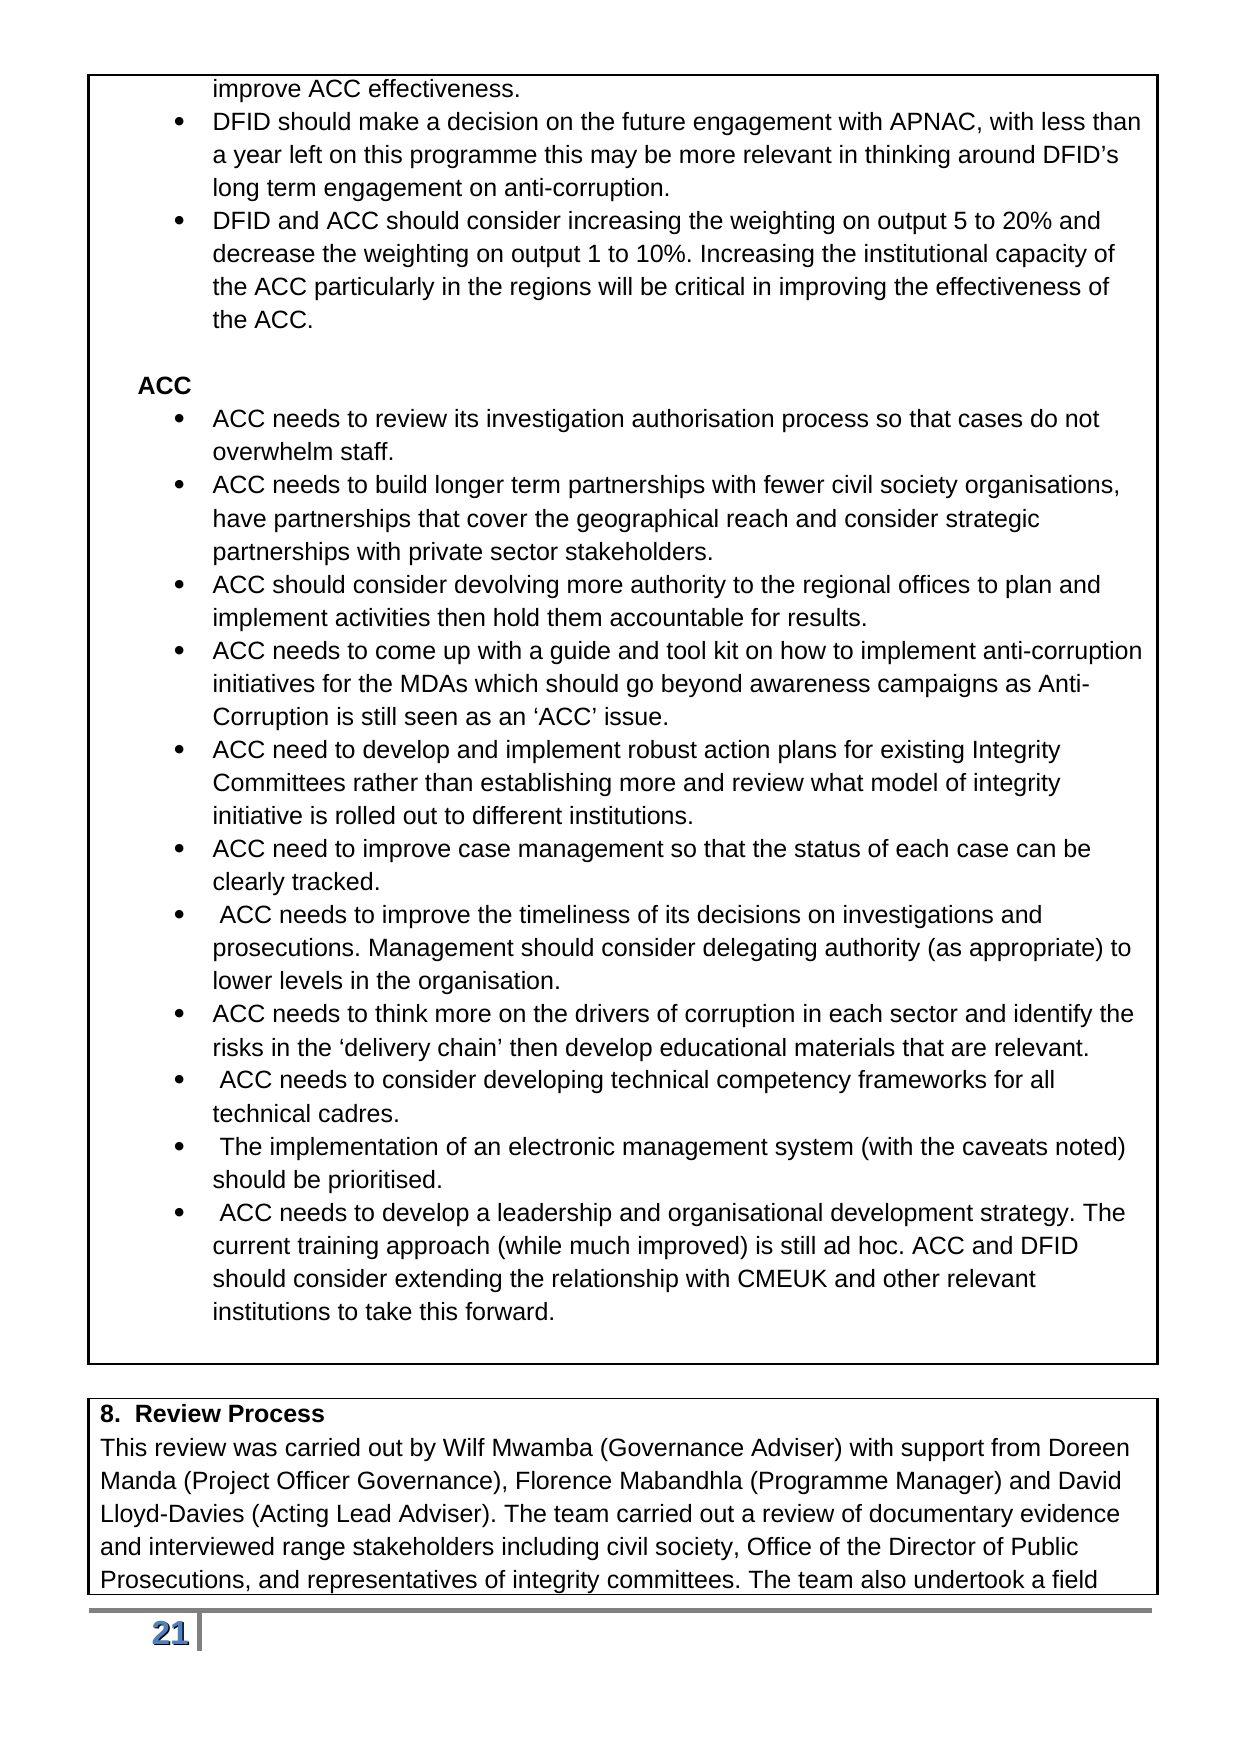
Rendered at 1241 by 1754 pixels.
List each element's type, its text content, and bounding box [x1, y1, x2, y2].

table_cell This review was carried out by Wilf Mwamba (Governance Adviser) with support from Doreen Manda (Project Officer Governance), Florence Mabandhla (Programme Manager) and David Lloyd-Davies (Acting Lead Adviser). The team carried out a review of documentary evidence and interviewed range stakeholders including civil society, Office of the Director of Public Prosecutions, and representatives of integrity committees. The team also undertook a field [90, 1433, 1156, 1594]
table_cell ACT has delivered an important set of results which have the potential to contribute to reducing corruption in Zambia. But corruption remains a significant problem and political environment remains challenging. As a response, the following key actions are proposed: For the remainder of this programme DFID should focus its support to ACC on the following areas: improving the ACC’s performance on investigating and prosecuting cases - both civil and criminal. improving the case management system but this should go beyond introducing a computerised system and include strengthening management accountability processes. developing leadership and management skills of ACC staff. ensuring more empowered and better functioning regional offices. DFID could help to embed a culture of accountability in the public service by investing in the integrity initiatives through sector programmes. This will ensure that anti-corruption is mainstreamed across the DFID portfolio. Finally, and as part of the planned evaluation, DFID should undertake a thorough review of the Value for Money achieved through the programme. A list of recommendations for both DFID and ACC is summarised below: DFID There is need to strengthen the collection of evidence and to ensure that findings are used to strengthen interventions. DFID should quality assure the evidence as part of the end of programme evaluation. DFID programme teams should consider supporting integrity committees within sector programmes with their partner institutions as this will build ownership as well as raise the anti-corruption agenda within sectors including monitoring action on Auditor General’s findings. DFID should consider extending the IDR case management consultancy in order to improve ACC effectiveness. DFID should make a decision on the future engagement with APNAC, with less than a year left on this programme this may be more relevant in thinking around DFID’s long term engagement on anti-corruption. DFID and ACC should consider increasing the weighting on output 5 to 20% and decrease the weighting on output 1 to 10%. Increasing the institutional capacity of the ACC particularly in the regions will be critical in improving the effectiveness of the ACC. ACC ACC needs to review its investigation authorisation process so that cases do not overwhelm staff. ACC needs to build longer term partnerships with fewer civil society organisations, have partnerships that cover the geographical reach and consider strategic partnerships with private sector stakeholders. ACC should consider devolving more authority to the regional offices to plan and implement activities then hold them accountable for results. ACC needs to come up with a guide and tool kit on how to implement anti-corruption initiatives for the MDAs which should go beyond awareness campaigns as Anti-Corruption is still seen as an ‘ACC’ issue. ACC need to develop and implement robust action plans for existing Integrity Committees rather than establishing more and review what model of integrity initiative is rolled out to different institutions. ACC need to improve case management so that the status of each case can be clearly tracked. ACC needs to improve the timeliness of its decisions on investigations and prosecutions. Management should consider delegating authority (as appropriate) to lower levels in the organisation. ACC needs to think more on the drivers of corruption in each sector and identify the risks in the ‘delivery chain’ then develop educational materials that are relevant. ACC needs to consider developing technical competency frameworks for all technical cadres. The implementation of an electronic management system (with the caveats noted) should be prioritised. ACC needs to develop a leadership and organisational development strategy. The current training approach (while much improved) is still ad hoc. ACC and DFID should consider extending the relationship with CMEUK and other relevant institutions to take this forward. [90, 76, 1156, 1363]
table_header 8. Review Process [90, 1399, 1156, 1433]
